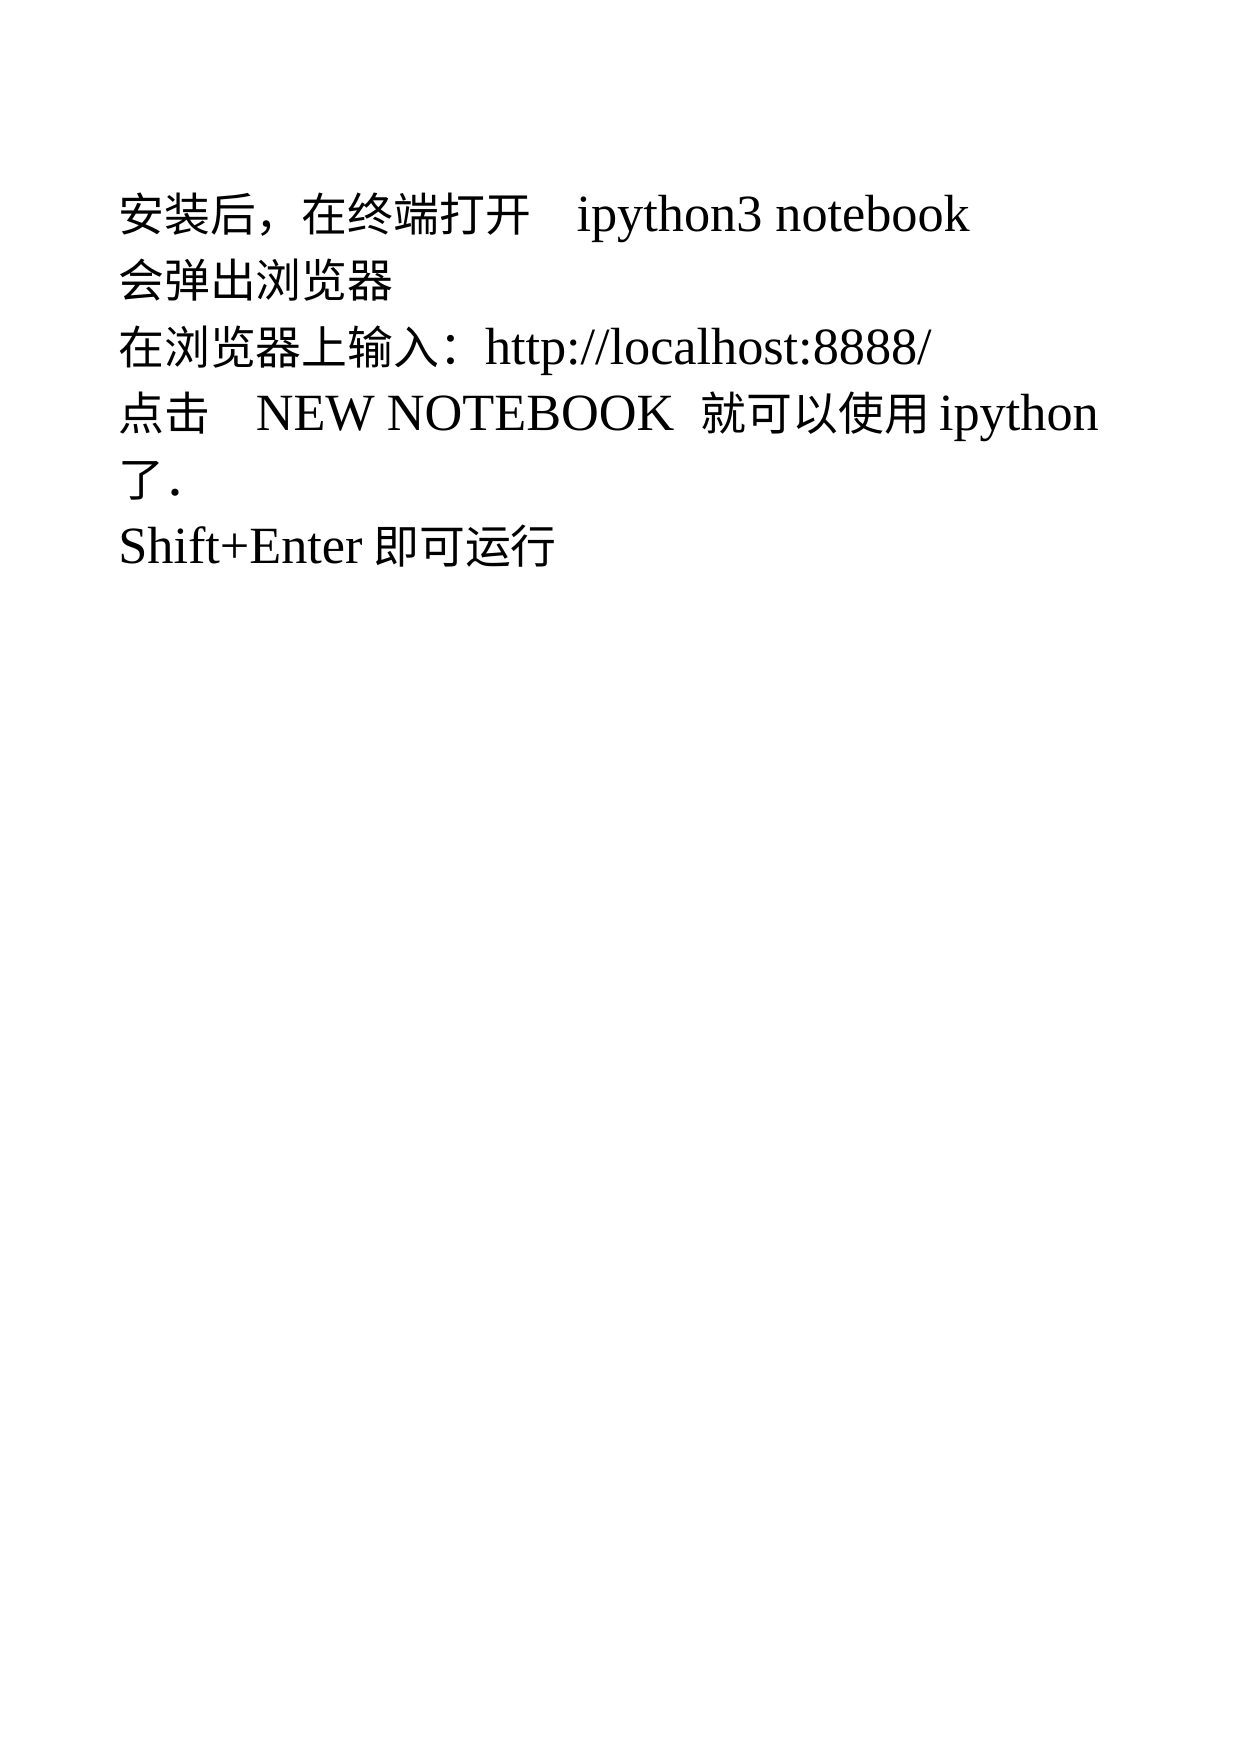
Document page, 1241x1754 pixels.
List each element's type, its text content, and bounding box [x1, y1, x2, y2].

text 安装后，在终端打开 ipython3 notebook [118, 178, 1122, 244]
text Shift+Enter即可运行 [118, 510, 1122, 576]
text 在浏览器上输入：http://localhost:8888/ [118, 311, 1122, 377]
text 点击 NEW NOTEBOOK 就可以使用ipython了． [118, 377, 1122, 510]
text 会弹出浏览器 [118, 244, 1122, 311]
